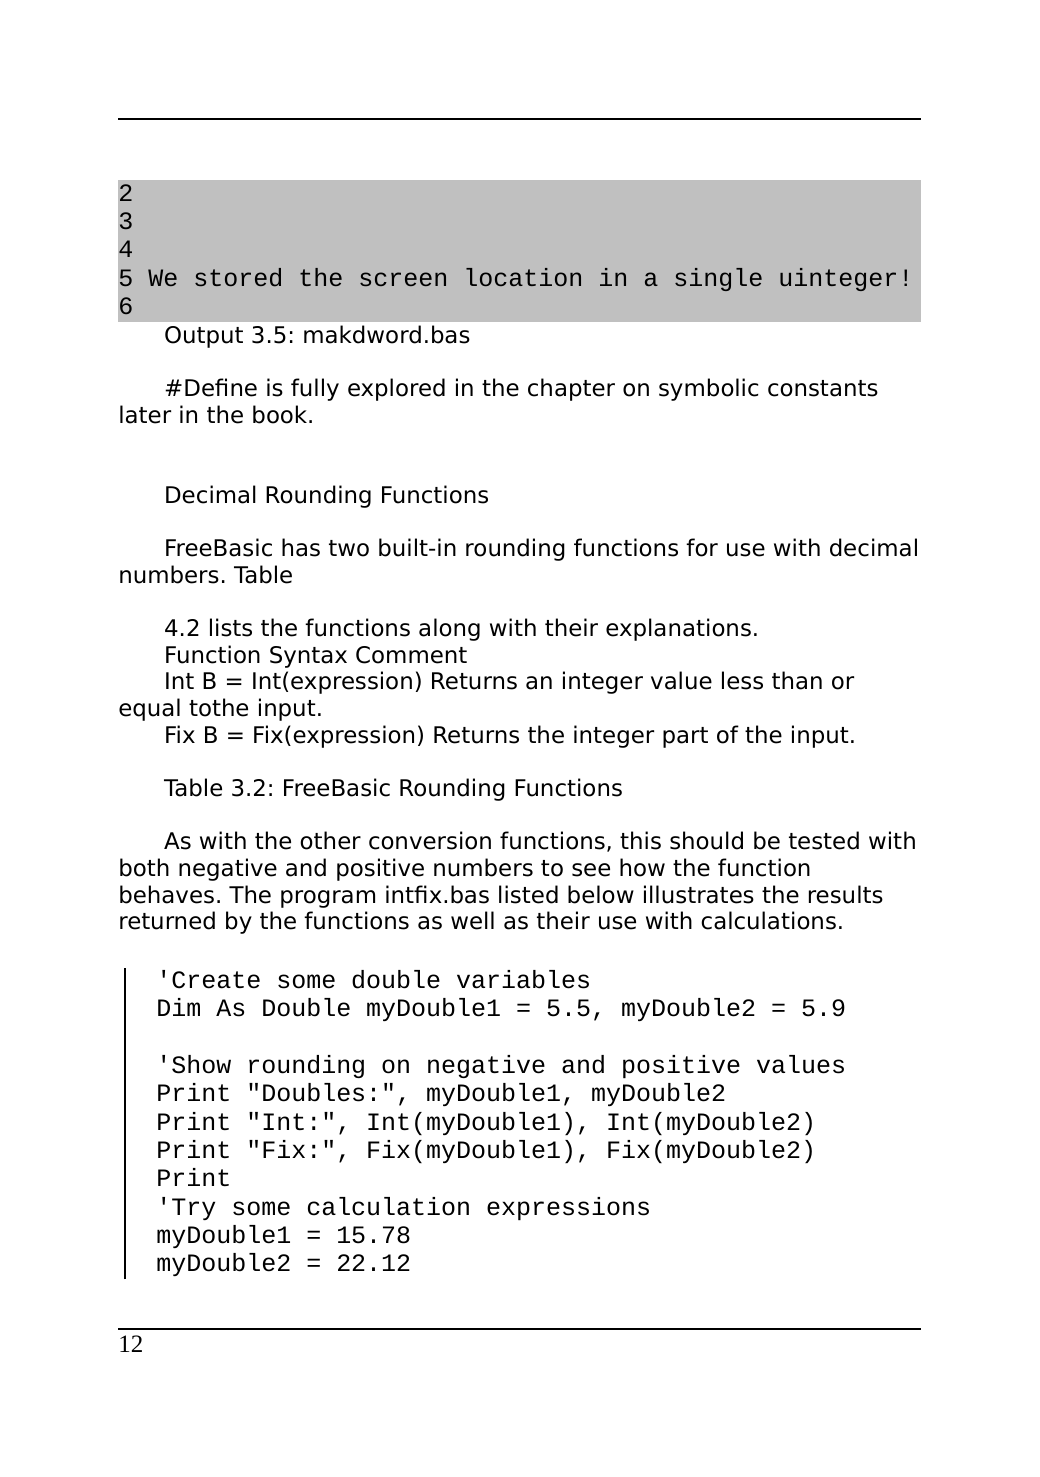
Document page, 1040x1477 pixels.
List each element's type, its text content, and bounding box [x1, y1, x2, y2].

text 6 [118, 293, 921, 322]
text Function Syntax Comment [118, 642, 921, 668]
text FreeBasic has two built-in rounding functions for use with decimal numbers. Table [118, 535, 921, 588]
text As with the other conversion functions, this should be tested with both negative and positive numbers to see how the function behaves. The program intfix.bas listed below illustrates the results returned by the functions as well as their use with calculations. [118, 828, 921, 935]
text #Define is fully explored in the chapter on symbolic constants later in the book. [118, 375, 921, 428]
text 3 [118, 208, 921, 237]
text Output 3.5: makdword.bas [118, 322, 921, 348]
text 2 [118, 180, 921, 208]
text 4.2 lists the functions along with their explanations. [118, 615, 921, 642]
text Table 3.2: FreeBasic Rounding Functions [118, 775, 921, 802]
text Fix B = Fix(expression) Returns the integer part of the input. [118, 722, 921, 748]
text Int B = Int(expression) Returns an integer value less than or equal tothe input. [118, 668, 921, 722]
text Decimal Rounding Functions [118, 482, 921, 508]
text 5 We stored the screen location in a single uinteger! [118, 265, 921, 293]
text 4 [118, 237, 921, 265]
table_header 'Create some double variables Dim As Double myDouble1 = 5.5, myDouble2 = 5.9 'Show rounding on negative and positive values Print "Doubles:", myDouble1, myDouble2 Print "Int:", Int(myDouble1), Int(myDouble2) Print "Fix:", Fix(myDouble1), Fix(myDouble2) Print 'Try some calculation expressions myDouble1 = 15.78 myDouble2 = 22.12 [118, 962, 921, 1285]
